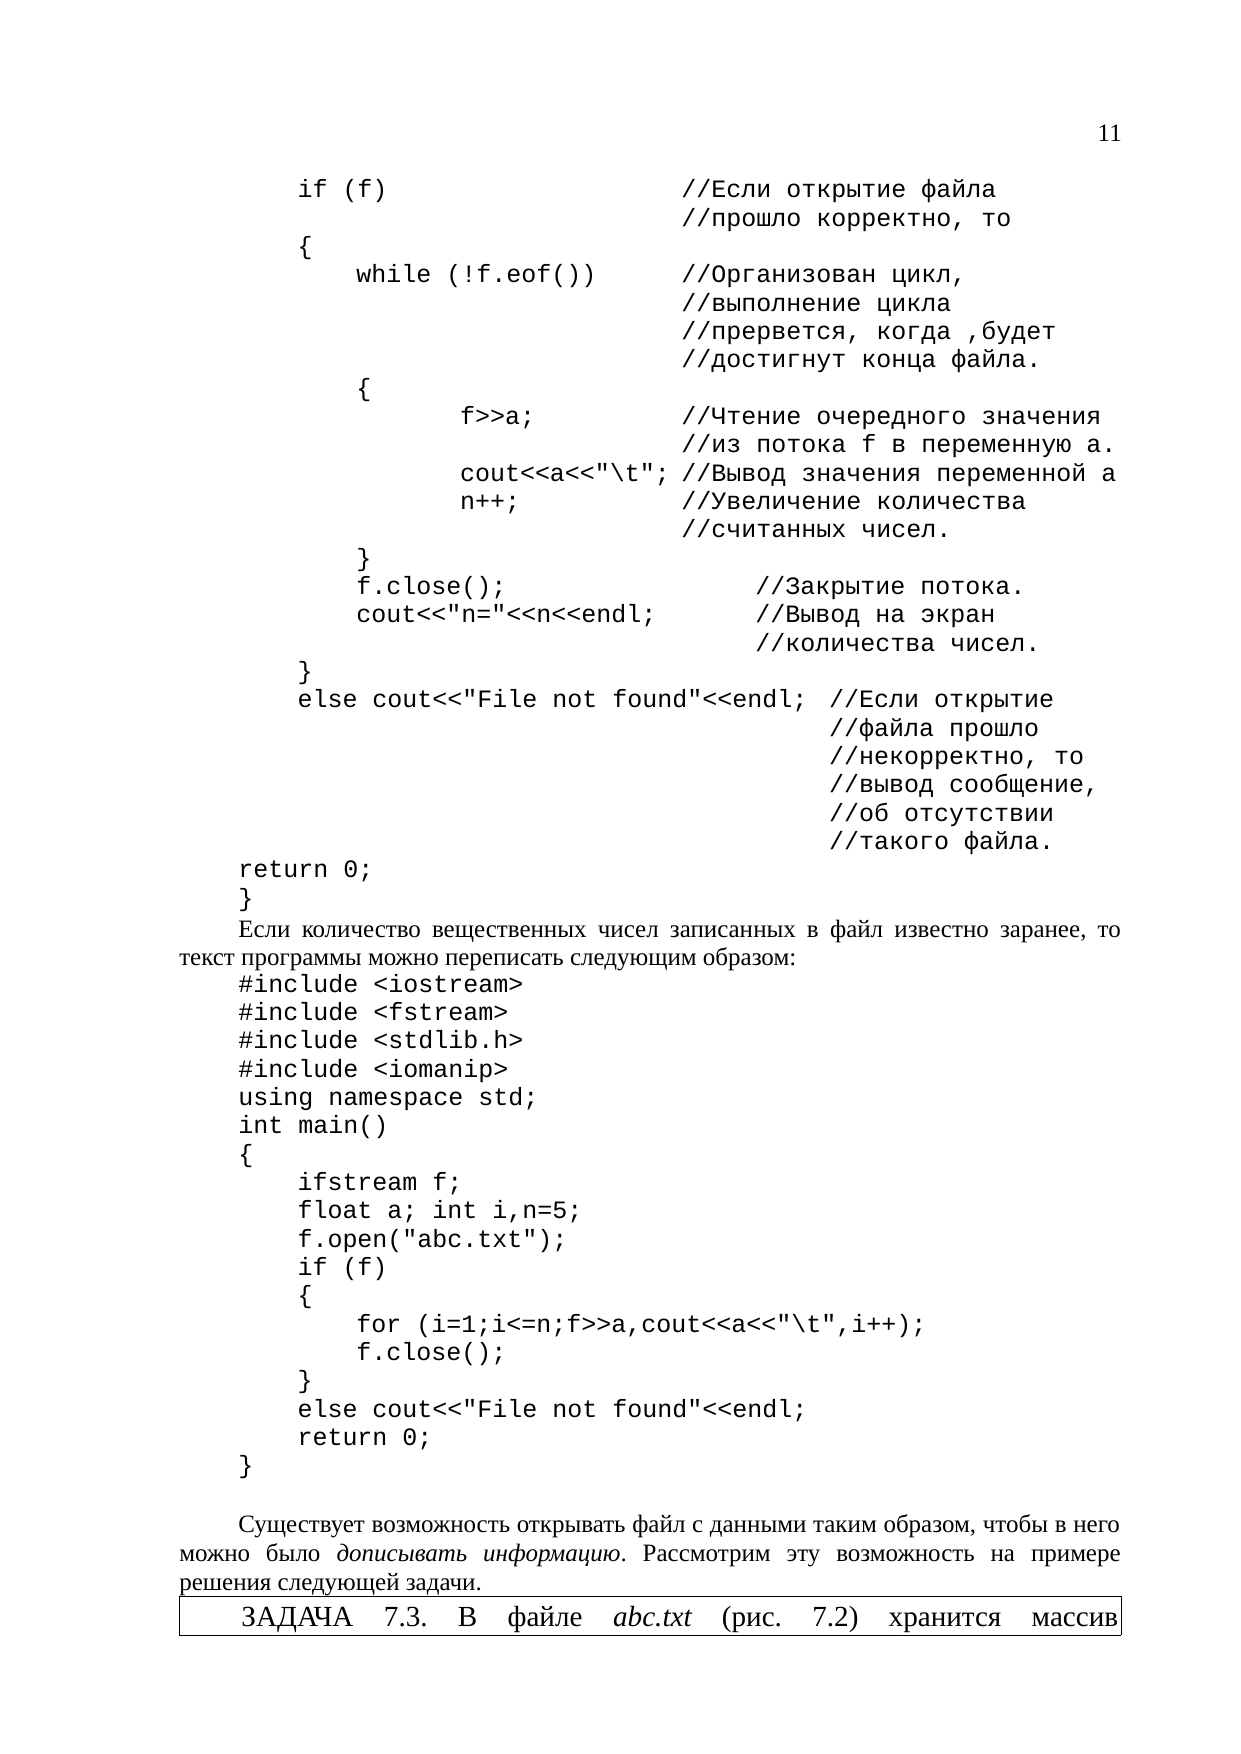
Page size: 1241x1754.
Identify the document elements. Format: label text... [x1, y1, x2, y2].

text #include <stdlib.h> [238, 1028, 1121, 1056]
text ЗАДАЧА 7.3. В файле abc.txt (рис. 7.2) хранится массив [180, 1597, 1121, 1635]
text if (f) [238, 1254, 1121, 1283]
text using namespace std; [238, 1084, 1121, 1113]
text //об отсутствии [238, 800, 1121, 829]
text } [238, 1368, 1121, 1396]
text #include <iostream> [238, 971, 1121, 999]
text } [238, 545, 1121, 574]
text { [238, 1141, 1121, 1169]
text { [238, 1283, 1121, 1311]
text Если количество вещественных чисел записанных в файл известно заранее, то текст программы можно переписать следующим образом: [179, 914, 1121, 971]
text //количества чисел. [238, 630, 1121, 659]
text Существует возможность открывать файл с данными таким образом, чтобы в него можно было дописывать информацию. Рассмотрим эту возможность на примере решения следующей задачи. [179, 1509, 1121, 1596]
text return 0; [238, 1424, 1121, 1453]
text } [238, 885, 1121, 914]
text int main() [238, 1113, 1121, 1141]
text #include <fstream> [238, 999, 1121, 1028]
text f.close(); //Закрытие потока. [238, 574, 1121, 602]
text for (i=1;i<=n;f>>a,cout<<a<<"\t",i++); [238, 1311, 1121, 1339]
text { [238, 234, 1121, 262]
text //некорректно, то [238, 744, 1121, 772]
text //из потока f в переменную a. [238, 432, 1121, 460]
text //вывод сообщение, [238, 772, 1121, 800]
text if (f) //Если открытие файла [238, 177, 1121, 205]
text f.close(); [238, 1339, 1121, 1368]
text //файла прошло [238, 715, 1121, 744]
text ifstream f; [238, 1169, 1121, 1198]
text else cout<<"File not found"<<endl; //Если открытие [238, 687, 1121, 715]
text return 0; [238, 857, 1121, 885]
text cout<<"n="<<n<<endl; //Вывод на экран [238, 602, 1121, 630]
text f>>a; //Чтение очередного значения [238, 404, 1121, 432]
text //выполнение цикла [238, 290, 1121, 319]
text else cout<<"File not found"<<endl; [238, 1396, 1121, 1424]
text float a; int i,n=5; [238, 1198, 1121, 1226]
text while (!f.eof()) //Организован цикл, [238, 262, 1121, 290]
text #include <iomanip> [238, 1056, 1121, 1084]
text //прошло корректно, то [238, 205, 1121, 234]
text //считанных чисел. [238, 517, 1121, 545]
text n++; //Увеличение количества [238, 489, 1121, 517]
text { [238, 375, 1121, 404]
text //прервется, когда ,будет [238, 319, 1121, 347]
text f.open("abc.txt"); [238, 1226, 1121, 1254]
text } [238, 659, 1121, 687]
text //такого файла. [238, 829, 1121, 857]
text cout<<a<<"\t"; //Вывод значения переменной a [238, 460, 1121, 489]
text } [238, 1453, 1121, 1481]
text //достигнут конца файла. [238, 347, 1121, 375]
